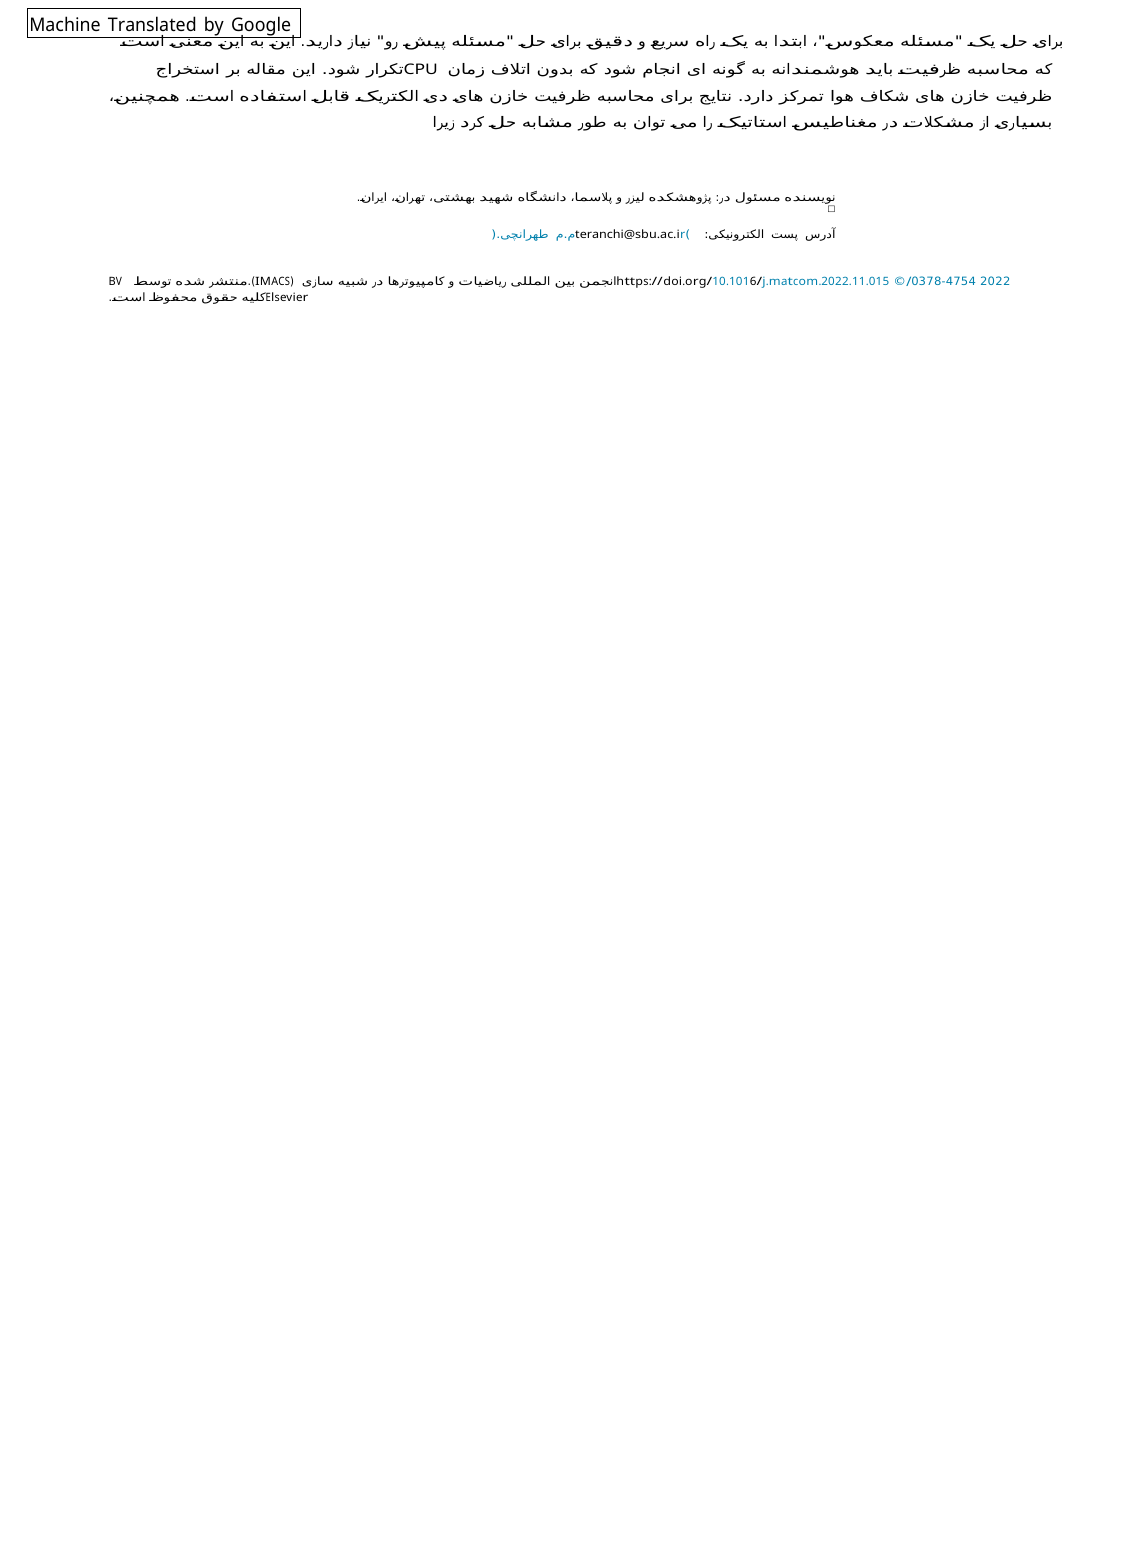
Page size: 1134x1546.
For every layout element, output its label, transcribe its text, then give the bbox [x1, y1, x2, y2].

picture [736, 277, 741, 285]
picture [869, 277, 874, 285]
text آدرس ﭘﺴﺖ اﻟﮑﺘﺮوﻧﯿﮑﯽ: )teranchi@sbu.ac.irم.م ﻃﻬﺮاﻧﭽﯽ.( [17, 226, 836, 242]
picture [988, 276, 993, 285]
text 2022 0378-4754/© https://doi.org/10.1016/j.matcom.2022.11.015اﻧﺠﻤﻦ ﺑﯿﻦ اﻟﻤﻠﻠﯽ رﯾﺎﺿﯿﺎت و ﮐﺎﻣﭙﯿﻮﺗﺮﻫﺎ در ﺷﺒﯿﻪ ﺳﺎزی (IMACS).ﻣﻨﺘﺸﺮ ﺷﺪه ﺗﻮﺳﻂ BV Elsevierﮐﻠﯿﻪ ﺣﻘﻮق ﻣﺤﻔﻮظ اﺳﺖ. [109, 273, 1067, 304]
picture [772, 279, 779, 285]
picture [883, 277, 888, 285]
text ﻧﻮﯾﺴﻨﺪه ﻣﺴﺌﻮل در: ﭘﮋوﻫﺸﮑﺪه ﻟﯿﺰر و ﭘﻼﺳﻤﺎ، داﻧﺸﮕﺎه ﺷﻬﯿﺪ ﺑﻬﺸﺘﯽ، ﺗﻬﺮان، اﯾﺮان. □ [17, 191, 836, 220]
picture [912, 276, 918, 285]
picture [720, 277, 725, 285]
picture [895, 277, 904, 285]
text ﺑﺮای ﺣﻞ ﯾﮏ "ﻣﺴﺌﻠﻪ ﻣﻌﮑﻮس"، اﺑﺘﺪا ﺑﻪ ﯾﮏ راه ﺳﺮﯾﻊ و دﻗﯿﻖ ﺑﺮای ﺣﻞ "ﻣﺴﺌﻠﻪ ﭘﯿﺶ رو" ﻧﯿﺎز دارﯾﺪ. اﯾﻦ ﺑﻪ اﯾﻦ ﻣﻌﻨﯽ اﺳﺖ ﮐﻪ ﻣﺤﺎﺳﺒﻪ ﻇﺮﻓﯿﺖ ﺑﺎﯾﺪ ﻫﻮﺷﻤﻨﺪاﻧﻪ ﺑﻪ ﮔﻮﻧﻪ ای اﻧﺠﺎم ﺷﻮد ﮐﻪ ﺑﺪون اﺗﻼف زﻣﺎن CPUﺗﮑﺮار ﺷﻮد. اﯾﻦ ﻣﻘﺎﻟﻪ ﺑﺮ اﺳﺘﺨﺮاج ﻇﺮﻓﯿﺖ ﺧﺎزن ﻫﺎی ﺷﮑﺎف ﻫﻮا ﺗﻤﺮﮐﺰ دارد. ﻧﺘﺎﯾﺞ ﺑﺮای ﻣﺤﺎﺳﺒﻪ ﻇﺮﻓﯿﺖ ﺧﺎزن ﻫﺎی دی اﻟﮑﺘﺮﯾﮏ ﻗﺎﺑﻞ اﺳﺘﻔﺎده اﺳﺖ. ﻫﻤﭽﻨﯿﻦ، ﺑﺴﯿﺎری از ﻣﺸﮑﻼت در ﻣﻐﻨﺎﻃﯿﺲ اﺳﺘﺎﺗﯿﮏ را ﻣﯽ ﺗﻮان ﺑﻪ ﻃﻮر ﻣﺸﺎﺑﻪ ﺣﻞ ﮐﺮد زﯾﺮا [108, 33, 1063, 130]
picture [829, 277, 834, 285]
